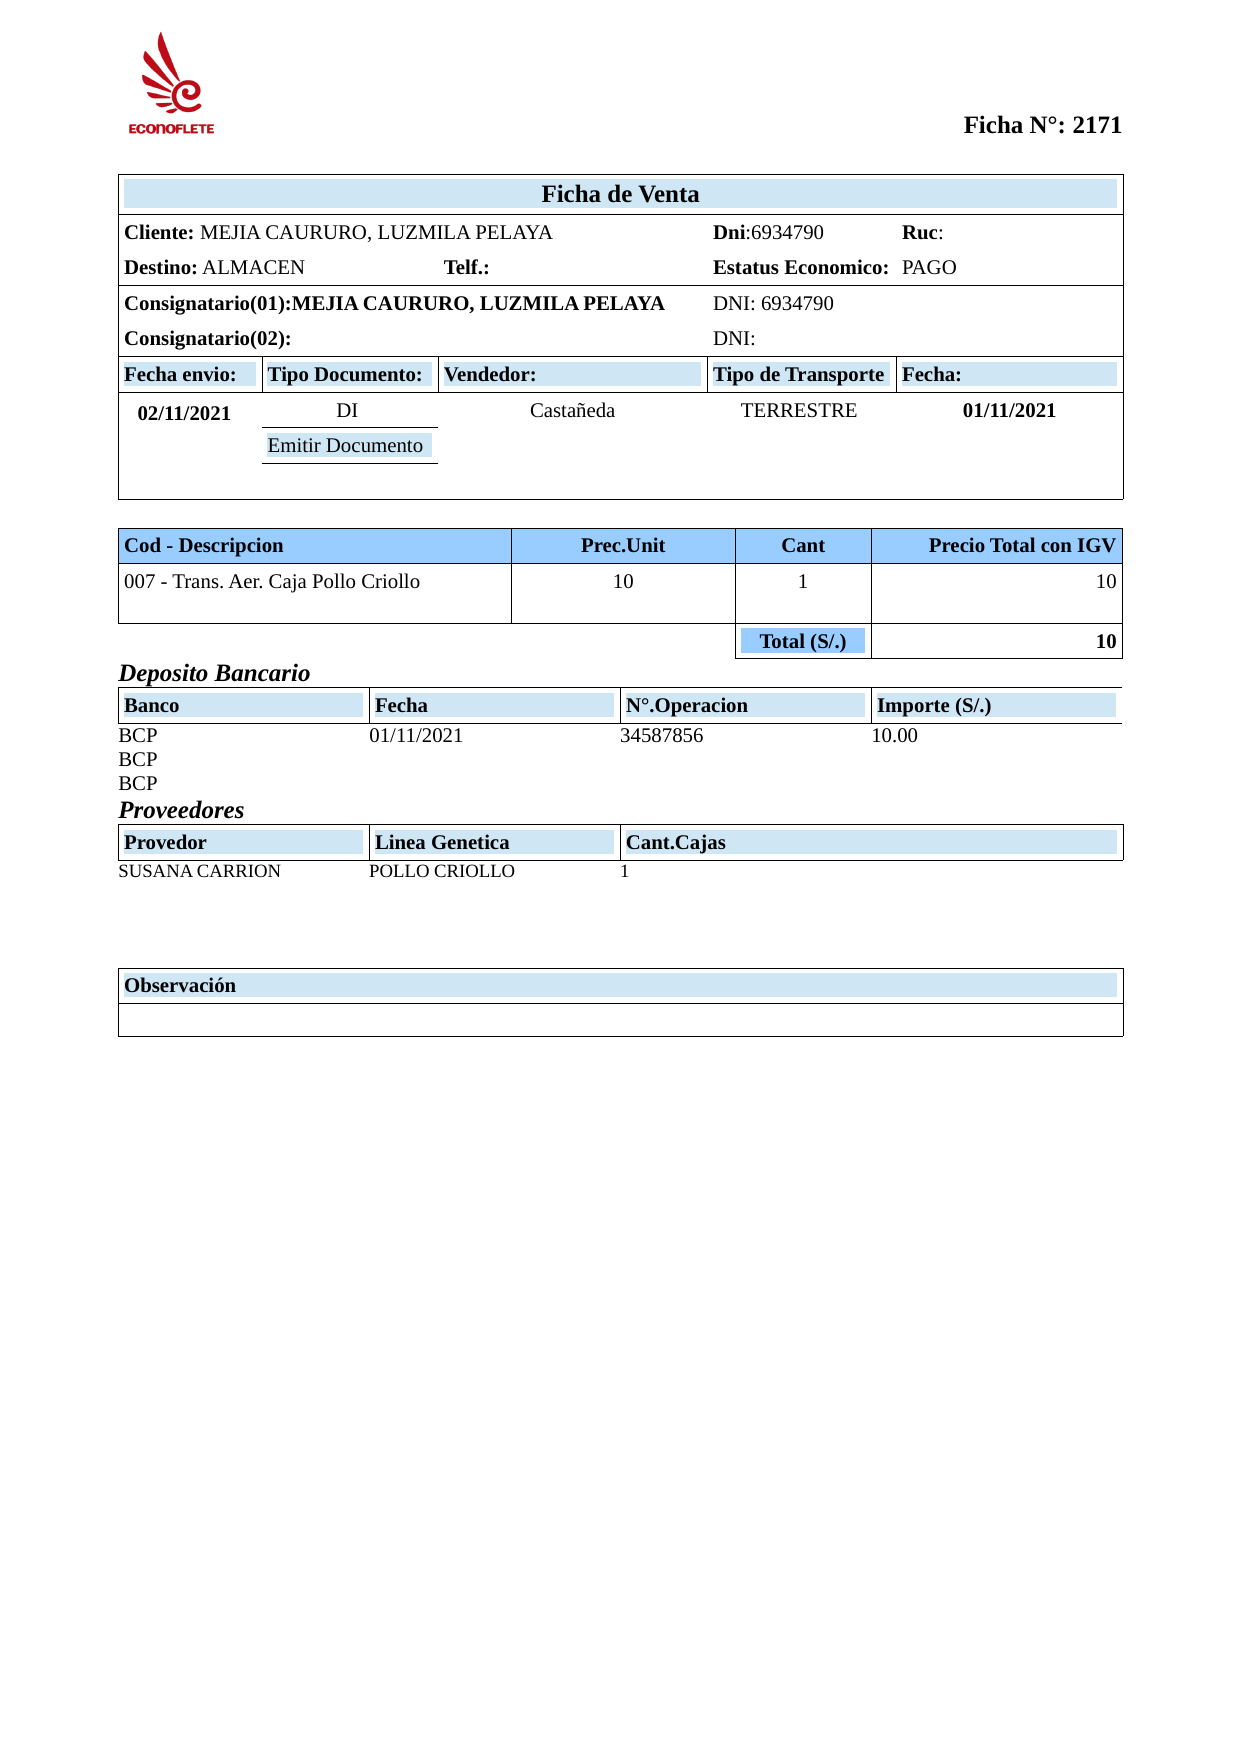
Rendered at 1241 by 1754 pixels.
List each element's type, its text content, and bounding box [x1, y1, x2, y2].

table_cell 007 - Trans. Aer. Caja Pollo Criollo [119, 564, 511, 623]
text Deposito Bancario [118, 658, 1122, 687]
table_cell Total (S/.) [736, 624, 871, 658]
table_cell [620, 771, 871, 795]
table_header Cant [736, 529, 871, 563]
table_cell DNI: [707, 321, 1123, 356]
table_cell [369, 946, 620, 967]
table_cell [118, 946, 369, 967]
table_header Ficha de Venta [119, 175, 1123, 214]
table_cell DNI: 6934790 [707, 286, 1123, 321]
table_cell 01/11/2021 [896, 393, 1123, 498]
table_cell Fecha envio: [119, 357, 262, 392]
table_cell 10 [872, 624, 1122, 658]
table_cell Cliente: MEJIA CAURURO, LUZMILA PELAYA [119, 215, 707, 249]
table_cell [620, 924, 1123, 946]
table_cell [118, 903, 369, 924]
table_cell BCP [118, 771, 369, 795]
table_cell PAGO [896, 249, 1123, 285]
table_cell [369, 747, 620, 771]
table_cell Ruc: [896, 215, 1123, 249]
table_cell [369, 903, 620, 924]
table_header Importe (S/.) [872, 688, 1122, 723]
table_cell 1 [736, 564, 871, 623]
table_cell BCP [118, 724, 369, 747]
table_header Fecha [370, 688, 620, 723]
table_cell [369, 924, 620, 946]
table_cell Castañeda [438, 393, 707, 498]
table_cell Consignatario(01):MEJIA CAURURO, LUZMILA PELAYA [119, 286, 707, 321]
table_cell TERRESTRE [707, 393, 896, 498]
table_cell Dni:6934790 [707, 215, 896, 249]
table_cell 01/11/2021 [369, 724, 620, 747]
table_cell Tipo de Transporte [708, 357, 896, 392]
table_cell 10.00 [871, 724, 1122, 747]
table_header Provedor [119, 825, 369, 859]
table_cell [620, 946, 1123, 967]
table_header N°.Operacion [621, 688, 871, 723]
table_cell [118, 624, 511, 658]
table_header Cant.Cajas [621, 825, 1123, 859]
table_cell BCP [118, 747, 369, 771]
table_cell [118, 924, 369, 946]
table_cell Vendedor: [439, 357, 707, 392]
table_cell POLLO CRIOLLO [369, 861, 620, 881]
table_cell Telf.: [438, 249, 707, 285]
table_cell [118, 881, 369, 903]
table_cell Fecha: [897, 357, 1123, 392]
table_cell [511, 624, 735, 658]
table_cell [620, 747, 871, 771]
table_header Prec.Unit [512, 529, 735, 563]
table_cell Tipo Documento: [263, 357, 438, 392]
table_cell [262, 464, 438, 498]
table_header Cod - Descripcion [119, 529, 511, 563]
table_header Banco [119, 688, 369, 723]
table_cell 34587856 [620, 724, 871, 747]
table_header Precio Total con IGV [872, 529, 1122, 563]
table_cell 02/11/2021 [119, 393, 262, 498]
text Proveedores [118, 795, 1122, 824]
table_cell [369, 771, 620, 795]
table_cell SUSANA CARRION [118, 861, 369, 881]
table_cell [369, 881, 620, 903]
picture [118, 31, 225, 134]
table_cell Consignatario(02): [119, 321, 707, 356]
table_cell [620, 903, 1123, 924]
table_header Observación [119, 969, 1123, 1003]
table_cell [119, 1004, 1123, 1036]
table_cell [871, 747, 1122, 771]
table_cell Estatus Economico: [707, 249, 896, 285]
table_cell Emitir Documento [262, 428, 438, 463]
table_cell DI [262, 393, 438, 427]
table_cell 1 [620, 861, 1123, 881]
table_header Linea Genetica [370, 825, 620, 859]
table_cell [620, 881, 1123, 903]
table_cell 10 [512, 564, 735, 623]
table_cell 10 [872, 564, 1122, 623]
table_cell [871, 771, 1122, 795]
table_cell Destino: ALMACEN [119, 249, 438, 285]
